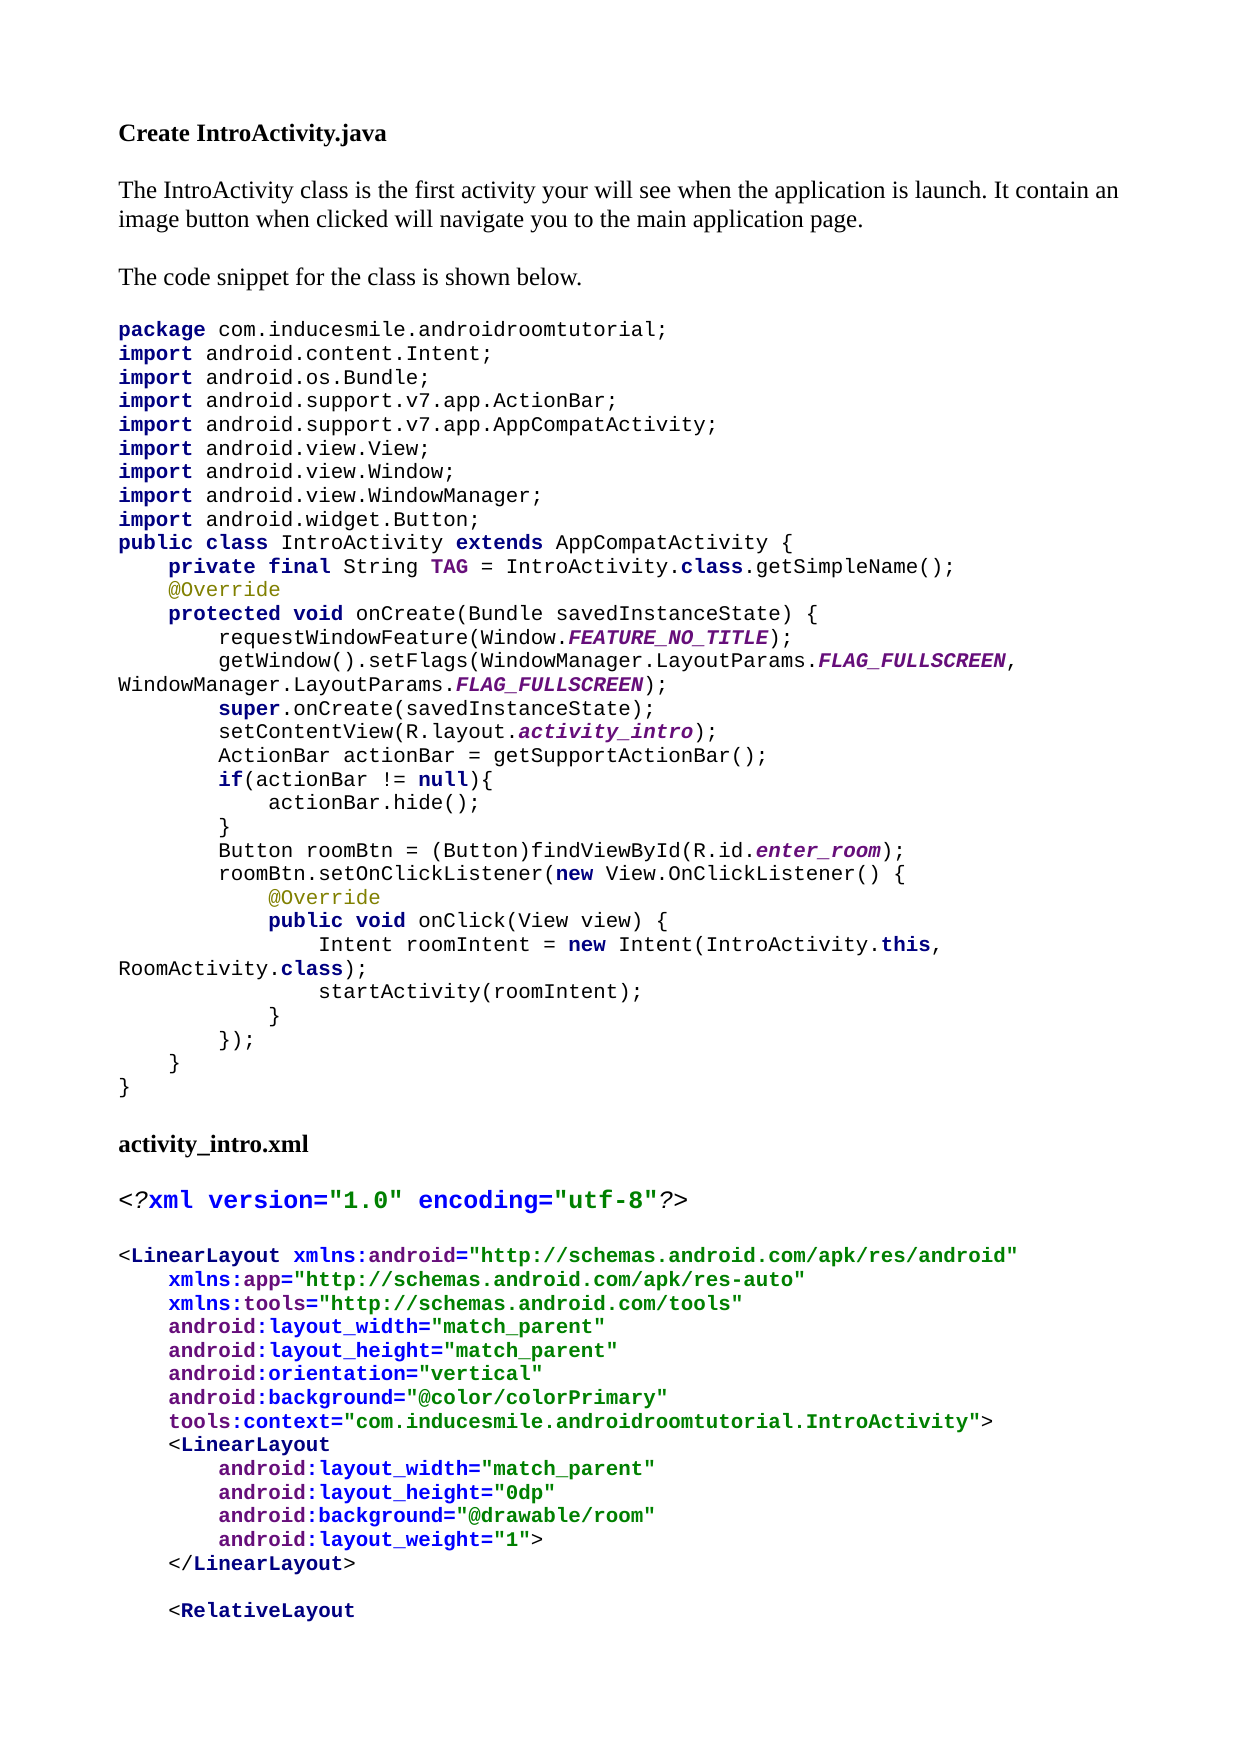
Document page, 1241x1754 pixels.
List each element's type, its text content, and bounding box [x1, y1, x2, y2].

text public void onClick(View view) { [118, 911, 1122, 934]
text } [118, 1052, 1122, 1076]
text <?xml version="1.0" encoding="utf-8"?> [118, 1187, 1122, 1216]
text android:layout_width="match_parent" [118, 1458, 1122, 1482]
text @Override [118, 579, 1122, 603]
text xmlns:app="http://schemas.android.com/apk/res-auto" [118, 1269, 1122, 1292]
text public class IntroActivity extends AppCompatActivity { [118, 532, 1122, 556]
text import android.support.v7.app.ActionBar; [118, 390, 1122, 414]
text android:layout_height="0dp" [118, 1482, 1122, 1505]
text getWindow().setFlags(WindowManager.LayoutParams.FLAG_FULLSCREEN, WindowManager.LayoutParams.FLAG_FULLSCREEN); [118, 650, 1122, 698]
text </LinearLayout> [118, 1553, 1122, 1576]
text @Override [118, 887, 1122, 911]
text roomBtn.setOnClickListener(new View.OnClickListener() { [118, 863, 1122, 887]
text android:orientation="vertical" [118, 1363, 1122, 1387]
text super.onCreate(savedInstanceState); [118, 698, 1122, 721]
text activity_intro.xml [118, 1129, 1122, 1158]
text import android.os.Bundle; [118, 367, 1122, 390]
text setContentView(R.layout.activity_intro); [118, 721, 1122, 745]
text The code snippet for the class is shown below. [118, 262, 1122, 291]
text import android.support.v7.app.AppCompatActivity; [118, 414, 1122, 438]
text import android.widget.Button; [118, 508, 1122, 532]
text <RelativeLayout [118, 1600, 1122, 1623]
text package com.inducesmile.androidroomtutorial; [118, 319, 1122, 343]
text Create IntroActivity.java [118, 118, 1122, 147]
text import android.content.Intent; [118, 343, 1122, 367]
text android:layout_weight="1"> [118, 1529, 1122, 1553]
text android:background="@drawable/room" [118, 1505, 1122, 1529]
text <LinearLayout xmlns:android="http://schemas.android.com/apk/res/android" [118, 1245, 1122, 1269]
text Button roomBtn = (Button)findViewById(R.id.enter_room); [118, 839, 1122, 863]
text <LinearLayout [118, 1434, 1122, 1458]
text android:layout_width="match_parent" [118, 1316, 1122, 1340]
text }); [118, 1029, 1122, 1052]
text tools:context="com.inducesmile.androidroomtutorial.IntroActivity"> [118, 1411, 1122, 1434]
text import android.view.View; [118, 438, 1122, 461]
text startActivity(roomIntent); [118, 981, 1122, 1005]
text The IntroActivity class is the first activity your will see when the application is launch. It contain an image button when clicked will navigate you to the main application page. [118, 176, 1122, 233]
text requestWindowFeature(Window.FEATURE_NO_TITLE); [118, 627, 1122, 650]
text if(actionBar != null){ [118, 769, 1122, 792]
text import android.view.Window; [118, 461, 1122, 485]
text private final String TAG = IntroActivity.class.getSimpleName(); [118, 556, 1122, 579]
text ActionBar actionBar = getSupportActionBar(); [118, 745, 1122, 769]
text Intent roomIntent = new Intent(IntroActivity.this, RoomActivity.class); [118, 934, 1122, 981]
text protected void onCreate(Bundle savedInstanceState) { [118, 603, 1122, 627]
text } [118, 1005, 1122, 1029]
text xmlns:tools="http://schemas.android.com/tools" [118, 1292, 1122, 1316]
text import android.view.WindowManager; [118, 485, 1122, 508]
text android:layout_height="match_parent" [118, 1340, 1122, 1363]
text } [118, 816, 1122, 839]
text } [118, 1076, 1122, 1100]
text actionBar.hide(); [118, 792, 1122, 816]
text android:background="@color/colorPrimary" [118, 1387, 1122, 1411]
